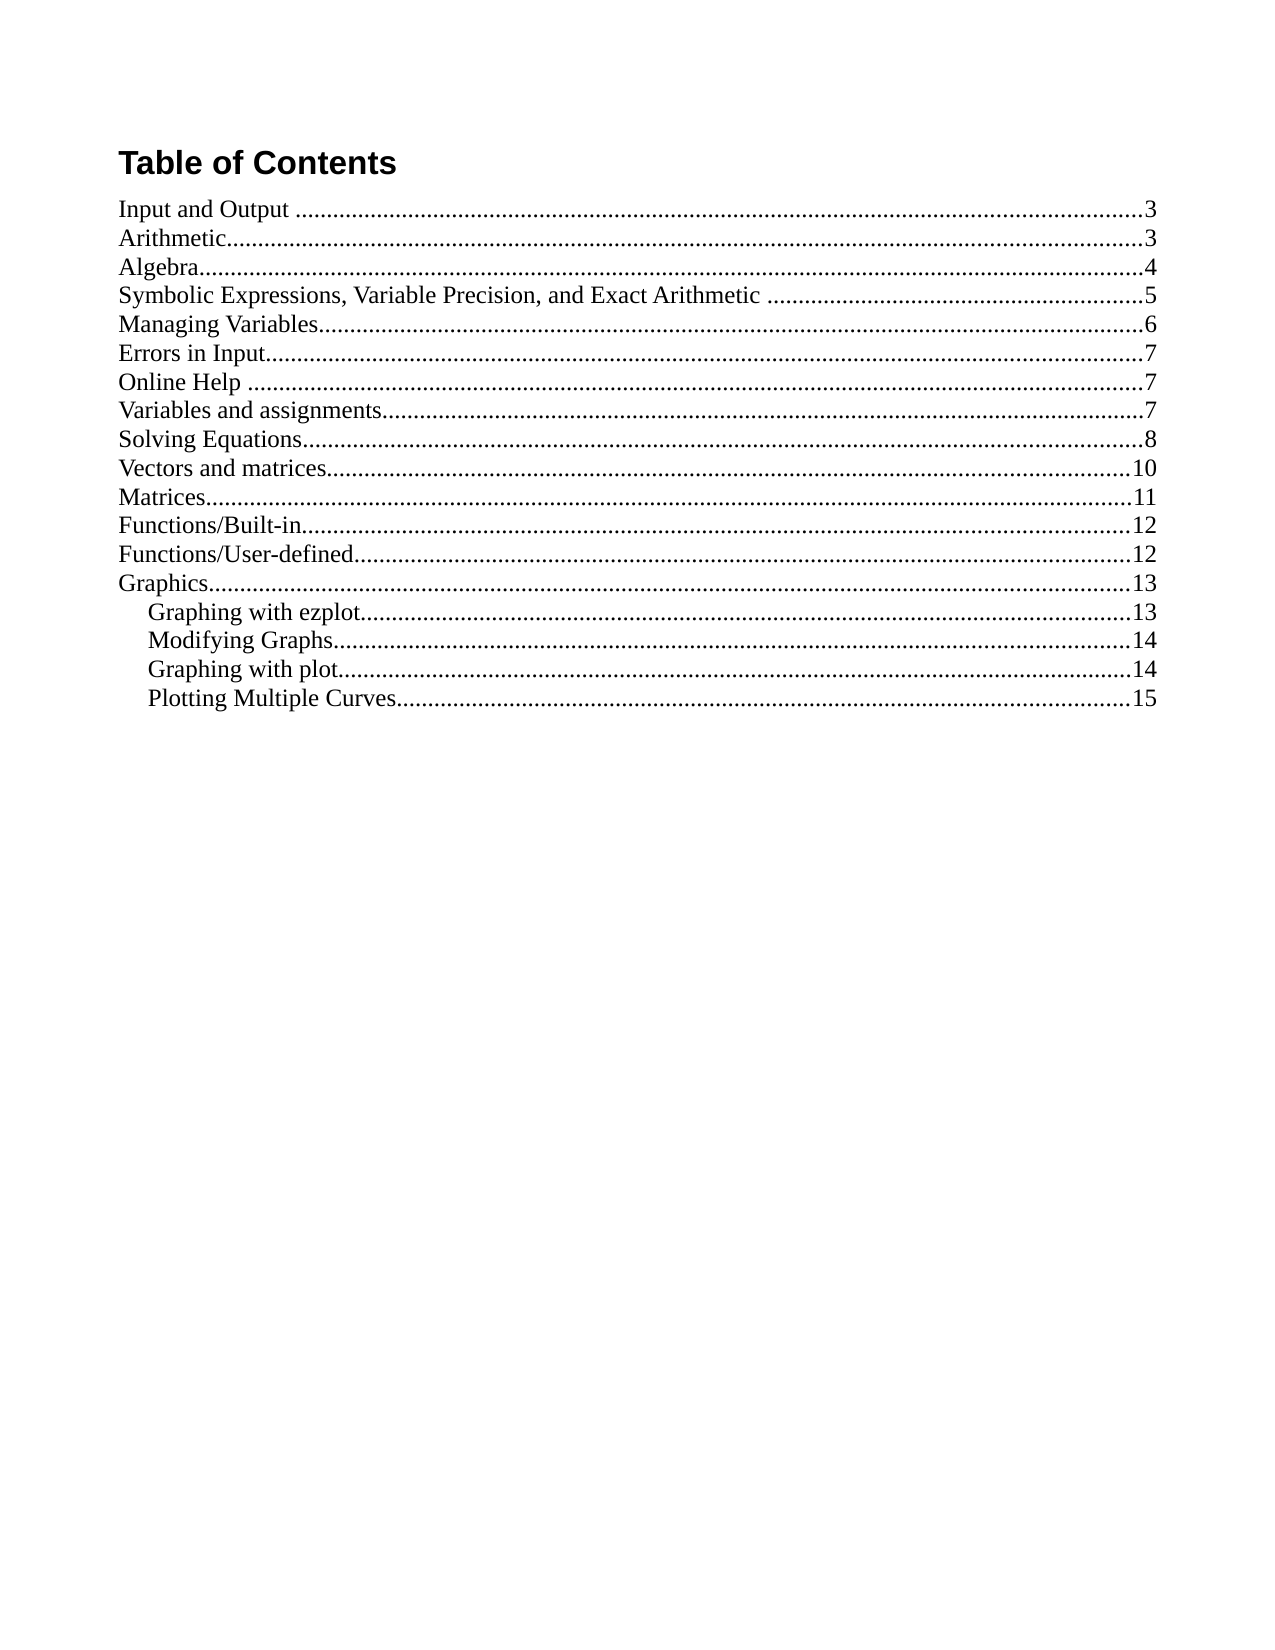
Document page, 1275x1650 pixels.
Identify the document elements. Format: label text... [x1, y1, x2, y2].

text Modifying Graphs 14 [148, 625, 1157, 654]
text Algebra 4 [118, 252, 1157, 280]
text Input and Output 3 [118, 194, 1157, 223]
text Symbolic Expressions, Variable Precision, and Exact Arithmetic 5 [118, 280, 1157, 309]
text Solving Equations 8 [118, 424, 1157, 453]
text Graphing with plot 14 [148, 654, 1157, 683]
text Graphics 13 [118, 568, 1157, 597]
text Graphing with ezplot 13 [148, 597, 1157, 625]
text Matrices 11 [118, 482, 1157, 510]
text Arithmetic 3 [118, 223, 1157, 252]
text Online Help 7 [118, 367, 1157, 395]
subtitle Table of Contents [118, 143, 1157, 182]
text Vectors and matrices 10 [118, 453, 1157, 482]
text Functions/Built-in 12 [118, 510, 1157, 539]
text Plotting Multiple Curves 15 [148, 683, 1157, 712]
text Variables and assignments 7 [118, 395, 1157, 424]
text Managing Variables 6 [118, 309, 1157, 338]
text Functions/User-defined 12 [118, 539, 1157, 568]
text Errors in Input 7 [118, 338, 1157, 367]
